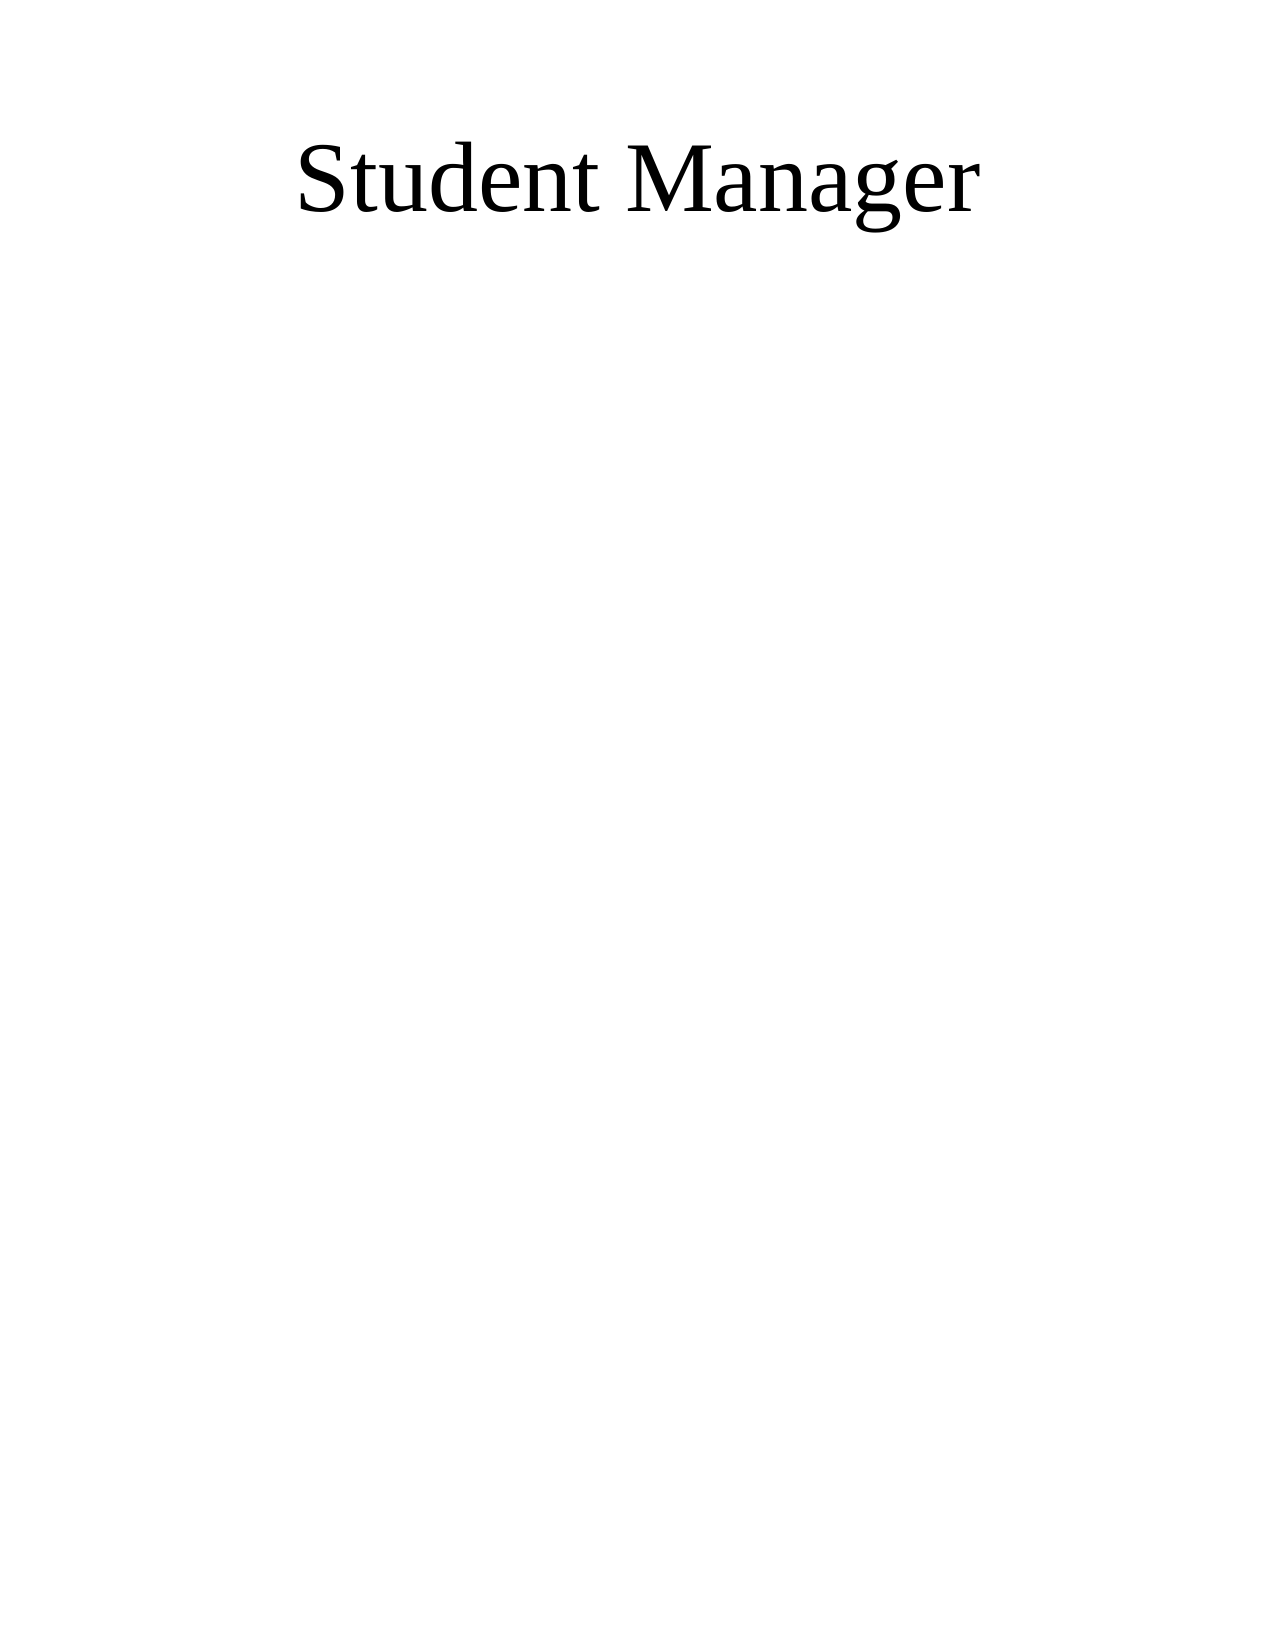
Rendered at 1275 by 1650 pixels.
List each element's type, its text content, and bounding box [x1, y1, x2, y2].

text Student Manager [118, 118, 1157, 233]
